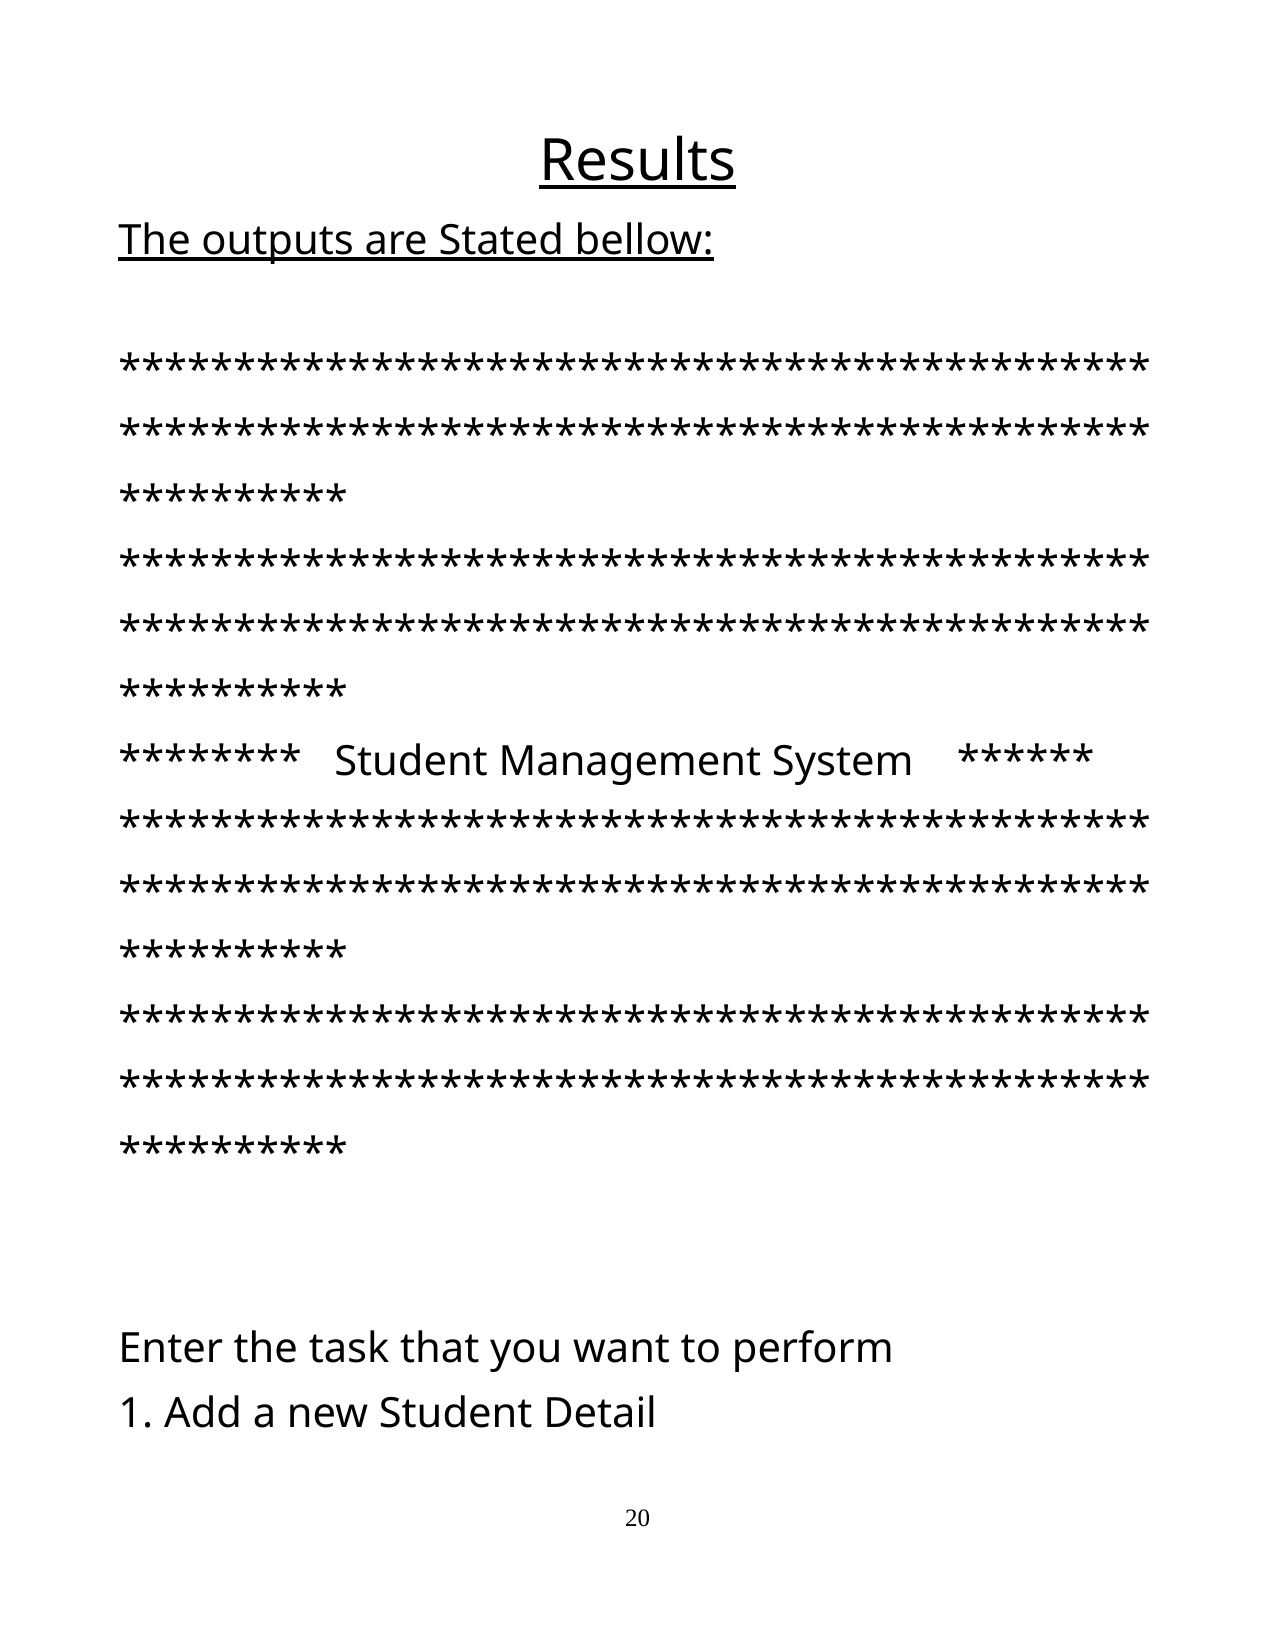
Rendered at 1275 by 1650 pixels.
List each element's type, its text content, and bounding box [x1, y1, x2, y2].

text **************************************************************************************************** [118, 340, 1157, 527]
text 1. Add a new Student Detail [118, 1383, 1157, 1440]
text **************************************************************************************************** [118, 992, 1157, 1179]
text **************************************************************************************************** [118, 536, 1157, 723]
text **************************************************************************************************** [118, 796, 1157, 983]
text The outputs are Stated bellow: [118, 209, 1157, 266]
text Results [118, 118, 1157, 198]
text ******** Student Management System ****** [118, 731, 1157, 788]
text Enter the task that you want to perform [118, 1318, 1157, 1375]
